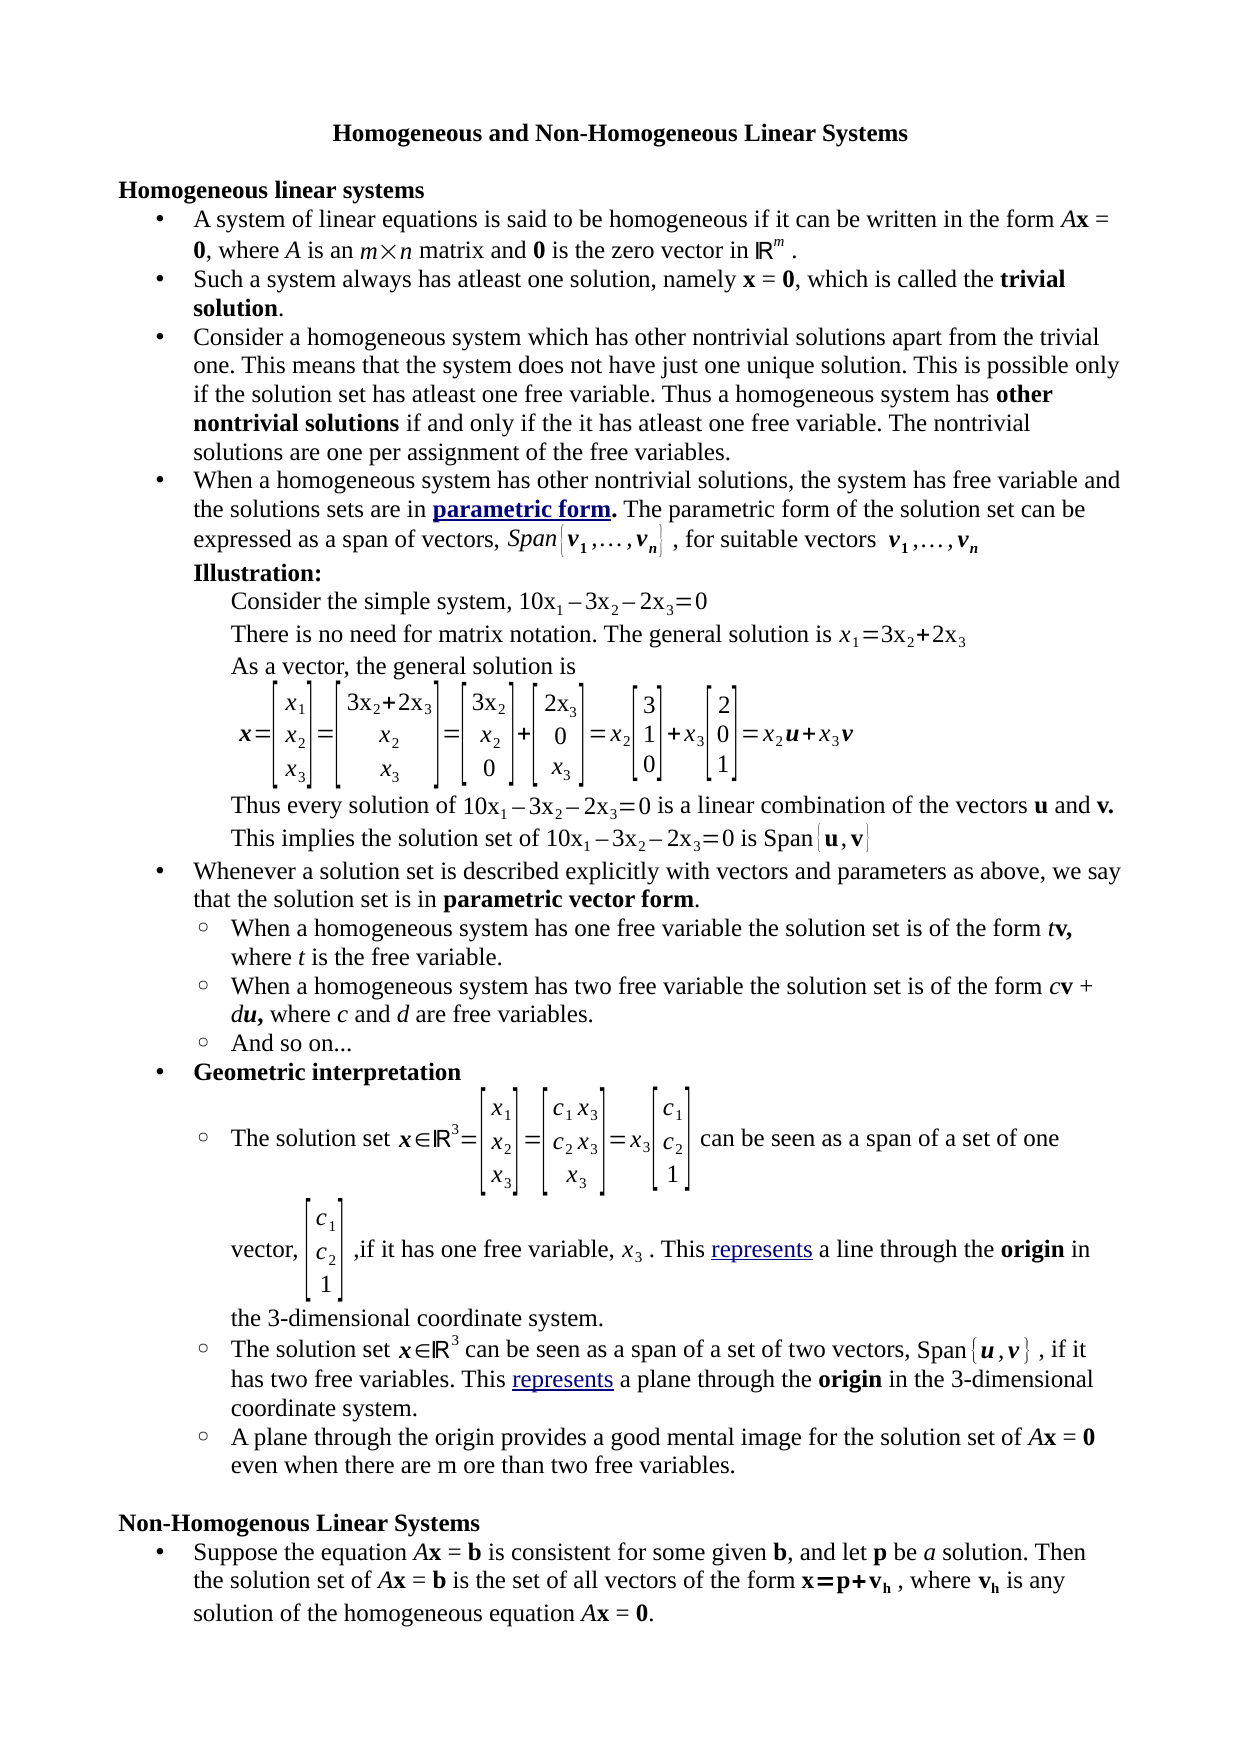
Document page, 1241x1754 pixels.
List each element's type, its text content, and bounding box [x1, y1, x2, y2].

text Homogeneous linear systems [118, 176, 1122, 204]
text Homogeneous and Non-Homogeneous Linear Systems [118, 118, 1122, 147]
list Suppose the equation Ax = b is consistent for some given b, and let p be a solution. Then the solution set of Ax = b is the set of all vectors of the form, whereis any solution of the homogeneous equation Ax = 0. [156, 1537, 1122, 1626]
list A system of linear equations is said to be homogeneous if it can be written in the form Ax = 0, where A is anmatrix and 0 is the zero vector in. [156, 204, 1122, 264]
list Illustration: [156, 558, 1122, 586]
list And so on... [193, 1028, 1122, 1057]
list When a homogeneous system has two free variable the solution set is of the form cv + du, where c and d are free variables. [193, 971, 1122, 1028]
list The solution setcan be seen as a span of a set of one vector,,if it has one free variable,. This represents a line through the origin in the 3-dimensional coordinate system. [193, 1086, 1122, 1332]
list The solution setcan be seen as a span of a set of two vectors,, if it has two free variables. This represents a plane through the origin in the 3-dimensional coordinate system. [193, 1332, 1122, 1422]
list When a homogeneous system has one free variable the solution set is of the form tv, where t is the free variable. [193, 913, 1122, 971]
list A plane through the origin provides a good mental image for the solution set of Ax = 0 even when there are m ore than two free variables. [193, 1422, 1122, 1479]
list There is no need for matrix notation. The general solution is [193, 619, 1122, 651]
list As a vector, the general solution is [193, 651, 1122, 680]
list Consider the simple system, [193, 586, 1122, 619]
list Such a system always has atleast one solution, namely x = 0, which is called the trivial solution. [156, 264, 1122, 322]
text Non-Homogenous Linear Systems [118, 1508, 1122, 1537]
list When a homogeneous system has other nontrivial solutions, the system has free variable and the solutions sets are in parametric form. The parametric form of the solution set can be expressed as a span of vectors,, for suitable vectors [156, 466, 1122, 558]
list Thus every solution ofis a linear combination of the vectors u and v. This implies the solution set ofis [193, 791, 1122, 856]
list Geometric interpretation [156, 1057, 1122, 1086]
list Consider a homogeneous system which has other nontrivial solutions apart from the trivial one. This means that the system does not have just one unique solution. This is possible only if the solution set has atleast one free variable. Thus a homogeneous system has other nontrivial solutions if and only if the it has atleast one free variable. The nontrivial solutions are one per assignment of the free variables. [156, 322, 1122, 466]
list Whenever a solution set is described explicitly with vectors and parameters as above, we say that the solution set is in parametric vector form. [156, 856, 1122, 913]
